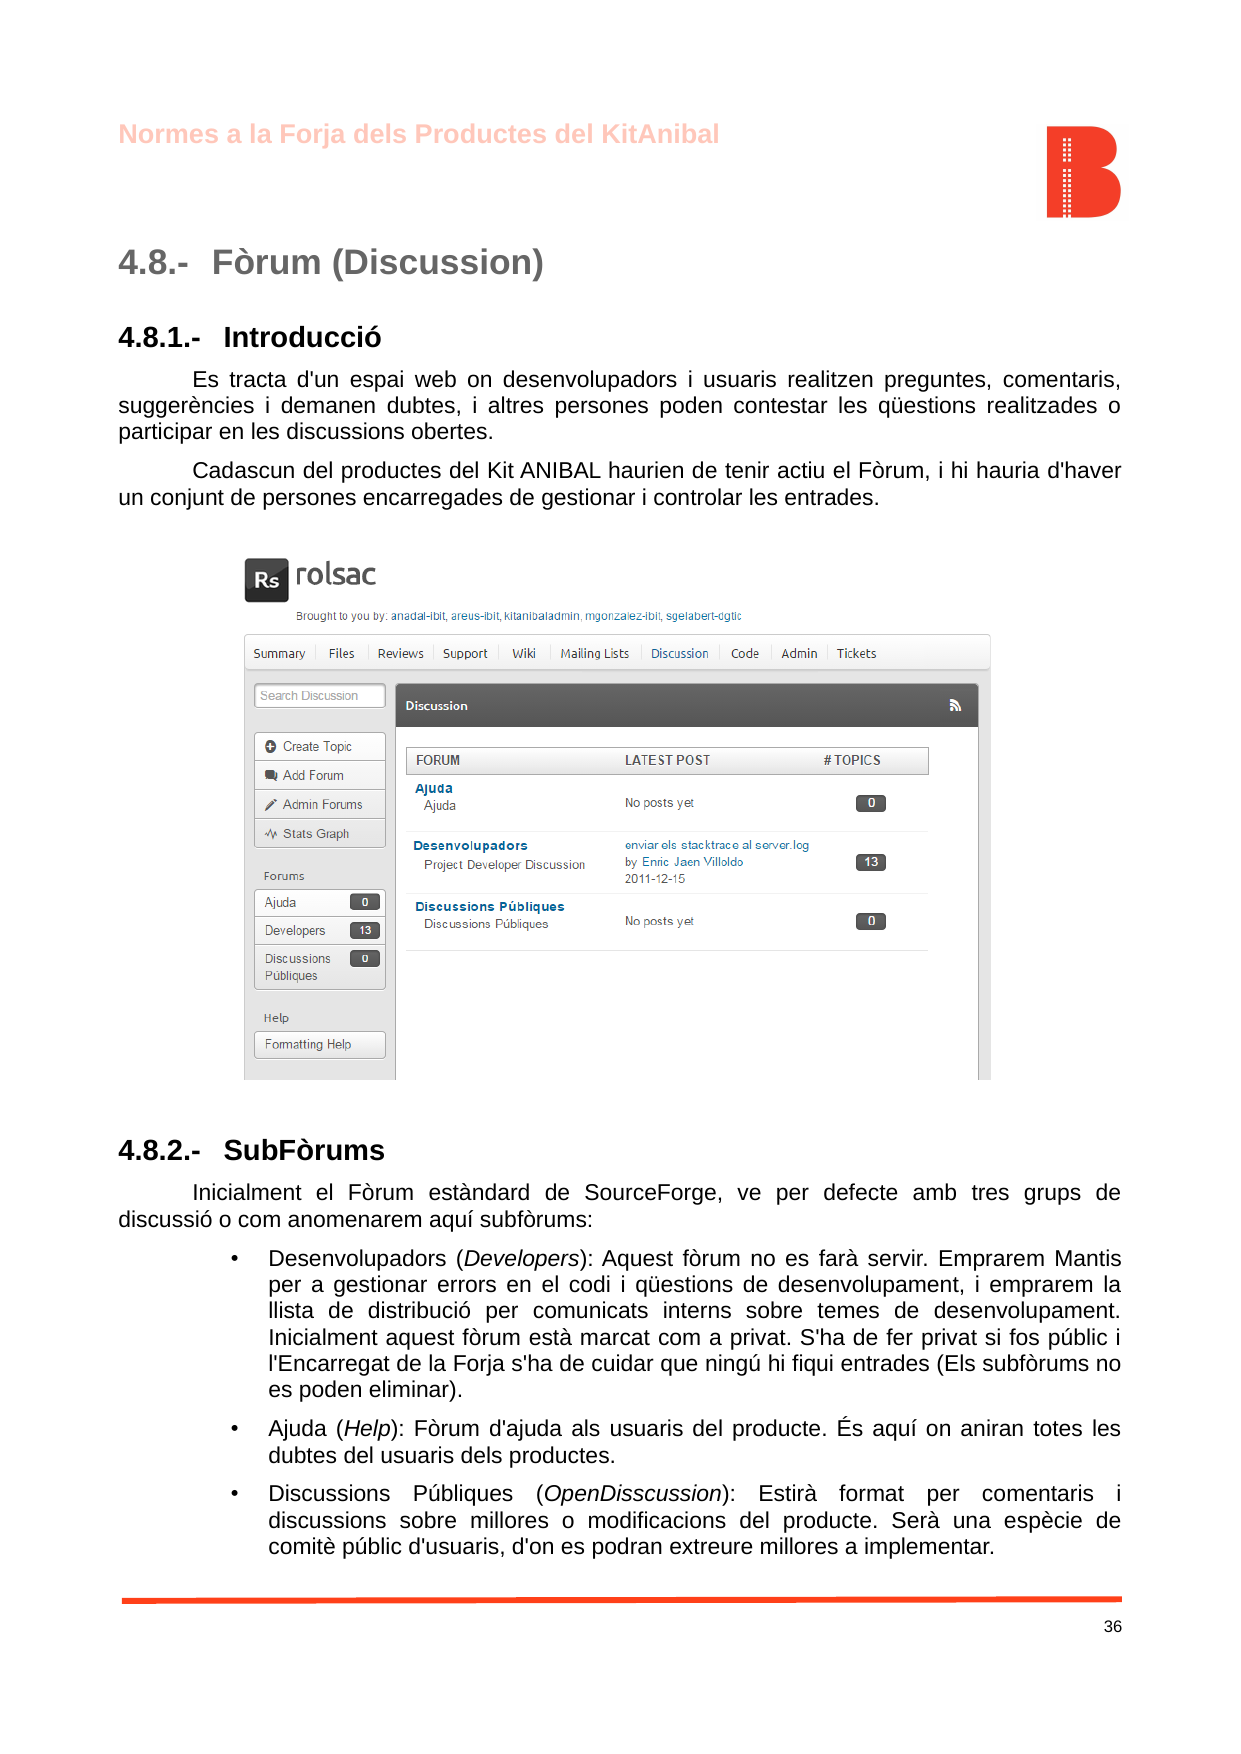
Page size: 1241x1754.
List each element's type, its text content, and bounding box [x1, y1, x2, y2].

picture [235, 551, 1005, 1080]
text Cadascun del productes del Kit ANIBAL haurien de tenir actiu el Fòrum, i hi hauria d'haver un conjunt de persones encarregades de gestionar i controlar les entrades. [118, 457, 1122, 510]
list Desenvolupadors (Developers): Aquest fòrum no es farà servir. Emprarem Mantis per a gestionar errors en el codi i qüestions de desenvolupament, i emprarem la llista de distribució per comunicats interns sobre temes de desenvolupament. Inicialment aquest fòrum està marcat com a privat. S'ha de fer privat si fos públic i l'Encarregat de la Forja s'ha de cuidar que ningú hi fiqui entrades (Els subfòrums no es poden eliminar). [231, 1244, 1122, 1403]
text Es tracta d'un espai web on desenvolupadors i usuaris realitzen preguntes, comentaris, suggerències i demanen dubtes, i altres persones poden contestar les qüestions realitzades o participar en les discussions obertes. [118, 366, 1122, 445]
text Inicialment el Fòrum estàndard de SourceForge, ve per defecte amb tres grups de discussió o com anomenarem aquí subfòrums: [118, 1179, 1122, 1232]
list Ajuda (Help): Fòrum d'ajuda als usuaris del producte. És aquí on aniran totes les dubtes del usuaris dels productes. [231, 1415, 1122, 1468]
subtitle Introducció [118, 319, 1122, 353]
list Discussions Públiques (OpenDisscussion): Estirà format per comentaris i discussions sobre millores o modificacions del producte. Serà una espècie de comitè públic d'usuaris, d'on es podran extreure millores a implementar. [231, 1480, 1122, 1559]
subtitle SubFòrums [118, 1133, 1122, 1167]
subtitle Fòrum (Discussion) [118, 241, 1122, 282]
picture [1036, 124, 1130, 221]
